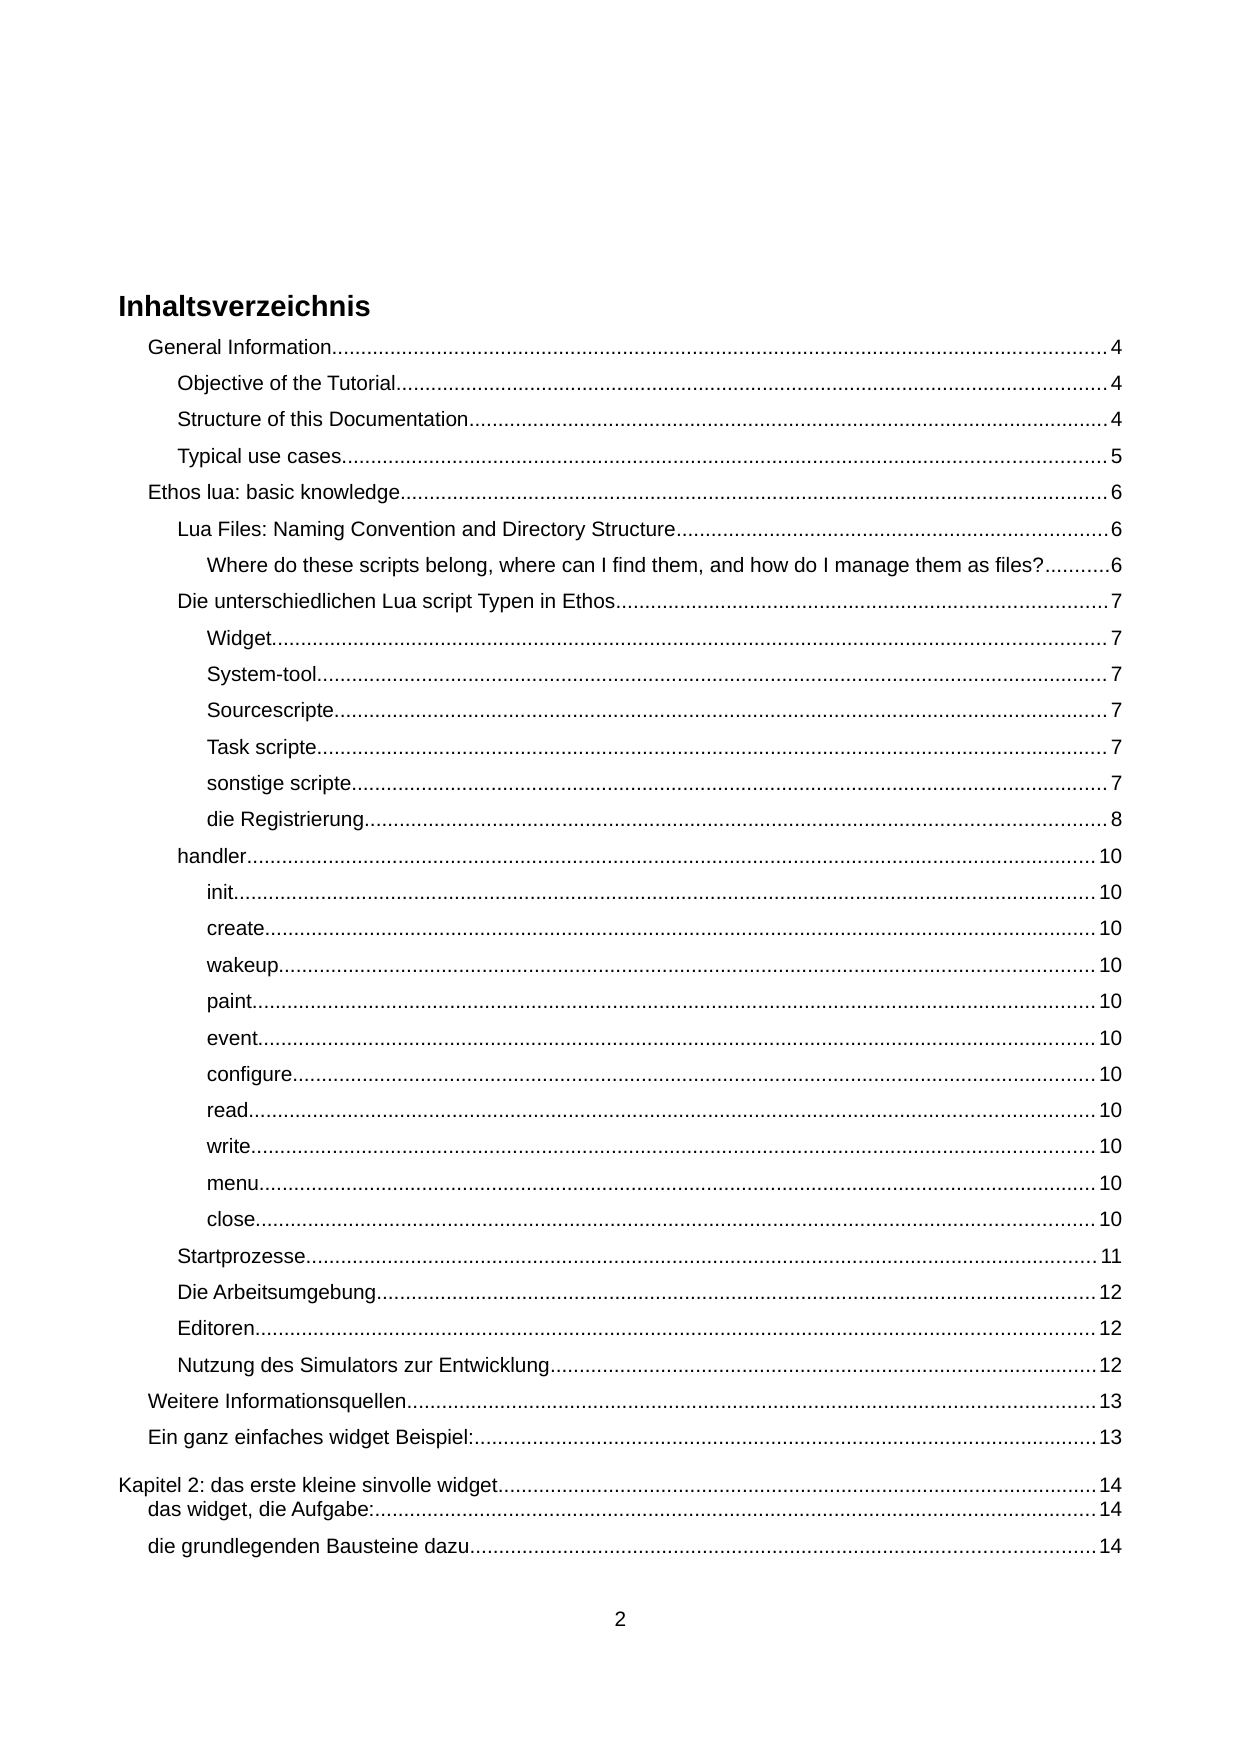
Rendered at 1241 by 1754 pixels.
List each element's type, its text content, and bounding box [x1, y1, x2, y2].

text Weitere Informationsquellen 13 [148, 1389, 1122, 1413]
text General Information 4 [148, 334, 1122, 358]
text Startprozesse 11 [177, 1243, 1122, 1267]
text die grundlegenden Bausteine dazu 14 [148, 1534, 1122, 1558]
text wakeup 10 [207, 953, 1122, 977]
text das widget, die Aufgabe: 14 [148, 1497, 1122, 1521]
text Sourcescripte 7 [207, 698, 1122, 722]
text configure 10 [207, 1062, 1122, 1086]
text Structure of this Documentation 4 [177, 407, 1122, 431]
text event 10 [207, 1025, 1122, 1049]
text Editoren 12 [177, 1316, 1122, 1340]
text Lua Files: Naming Convention and Directory Structure 6 [177, 516, 1122, 540]
text Ein ganz einfaches widget Beispiel: 13 [148, 1425, 1122, 1449]
text create 10 [207, 916, 1122, 940]
text Die Arbeitsumgebung 12 [177, 1280, 1122, 1304]
text Die unterschiedlichen Lua script Typen in Ethos 7 [177, 589, 1122, 613]
text write 10 [207, 1134, 1122, 1158]
text Widget 7 [207, 625, 1122, 649]
subtitle Inhaltsverzeichnis [118, 288, 1122, 322]
text read 10 [207, 1098, 1122, 1122]
text close 10 [207, 1207, 1122, 1231]
text Task scripte 7 [207, 734, 1122, 758]
text die Registrierung 8 [207, 807, 1122, 831]
text System-tool 7 [207, 662, 1122, 686]
text Where do these scripts belong, where can I find them, and how do I manage them as files? 6 [207, 553, 1122, 577]
text init 10 [207, 880, 1122, 904]
text Ethos lua: basic knowledge 6 [148, 480, 1122, 504]
text Objective of the Tutorial 4 [177, 371, 1122, 395]
text menu 10 [207, 1171, 1122, 1195]
text sonstige scripte 7 [207, 771, 1122, 795]
text handler 10 [177, 843, 1122, 867]
text paint 10 [207, 989, 1122, 1013]
text Typical use cases 5 [177, 444, 1122, 468]
text Nutzung des Simulators zur Entwicklung 12 [177, 1352, 1122, 1376]
text Kapitel 2: das erste kleine sinvolle widget 14 [118, 1473, 1122, 1497]
